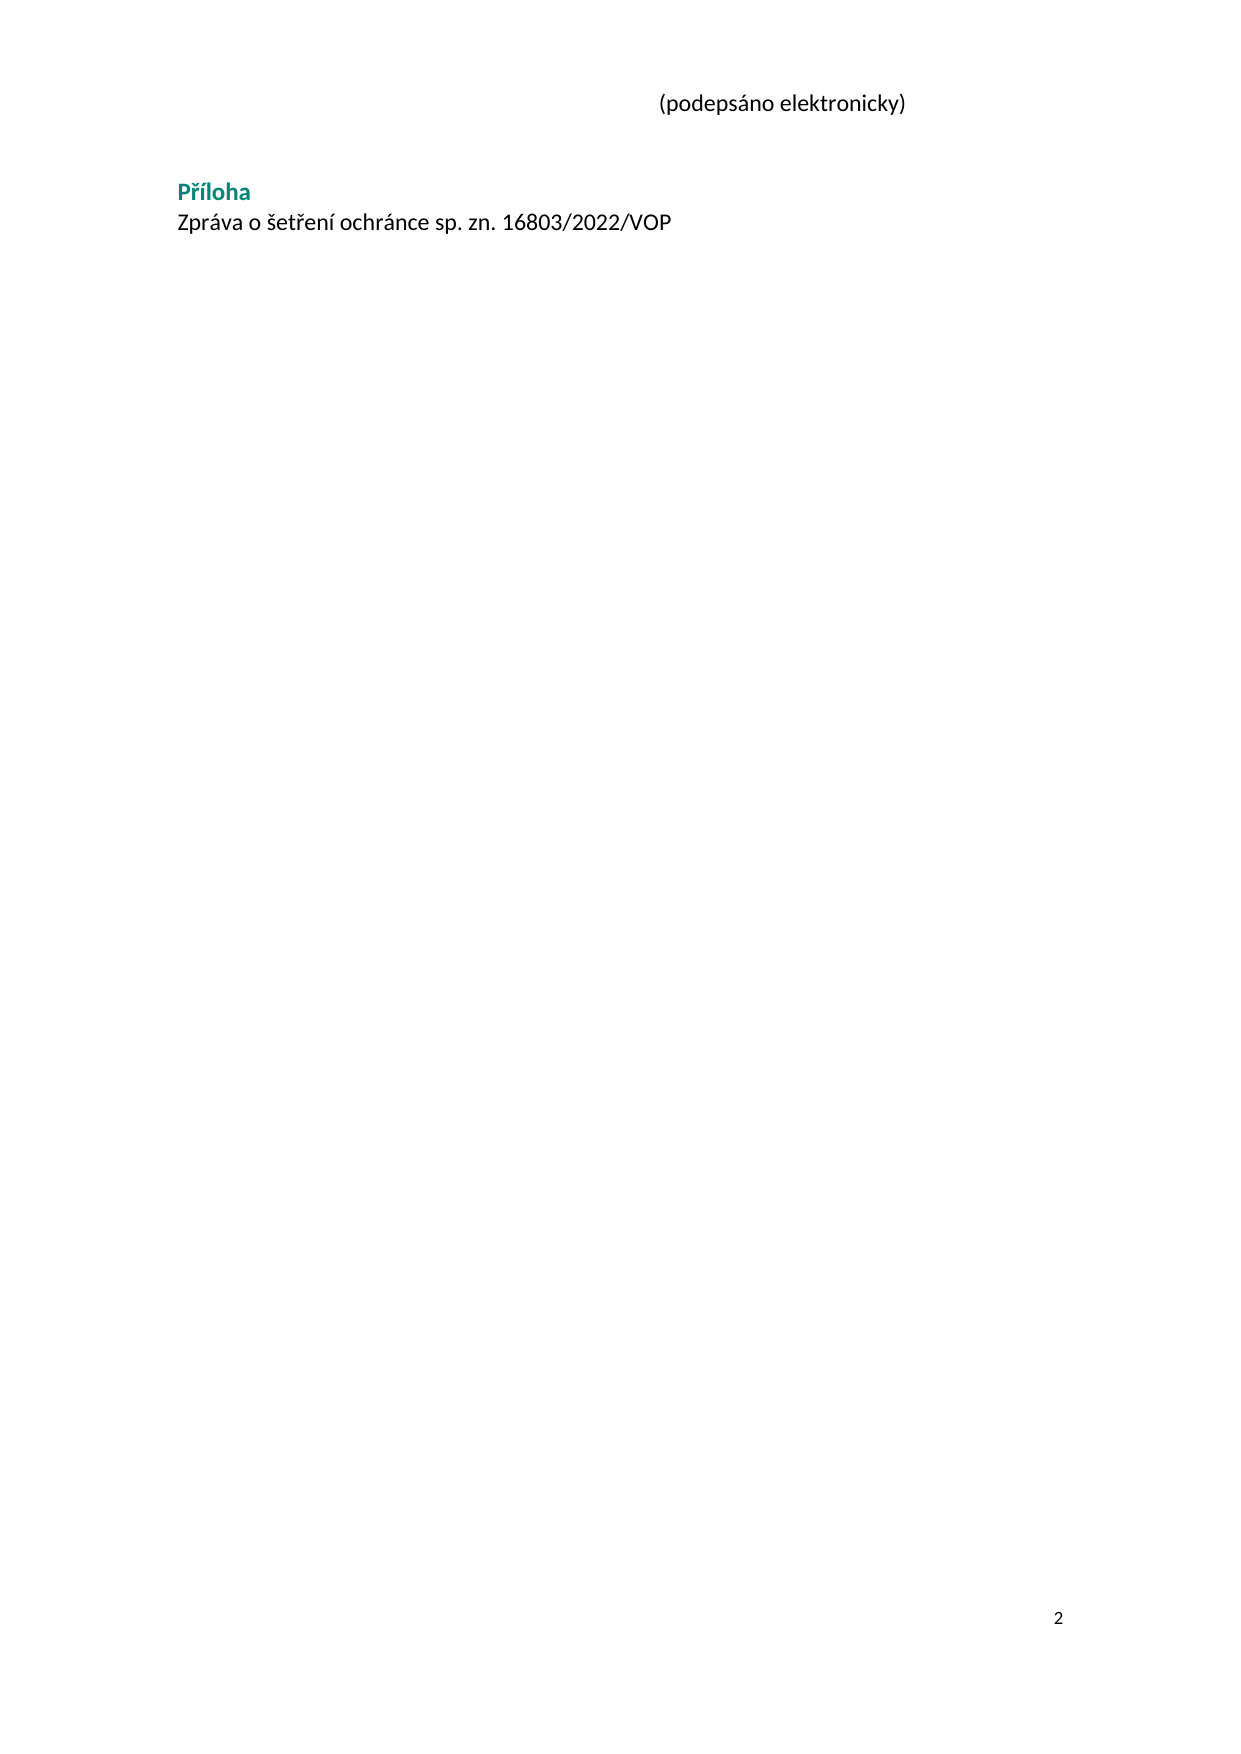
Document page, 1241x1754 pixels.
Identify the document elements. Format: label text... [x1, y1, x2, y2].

text Příloha [177, 176, 1063, 207]
text Zpráva o šetření ochránce sp. zn. 16803/2022/VOP [177, 207, 1063, 236]
text (podepsáno elektronicky) [502, 88, 1063, 118]
